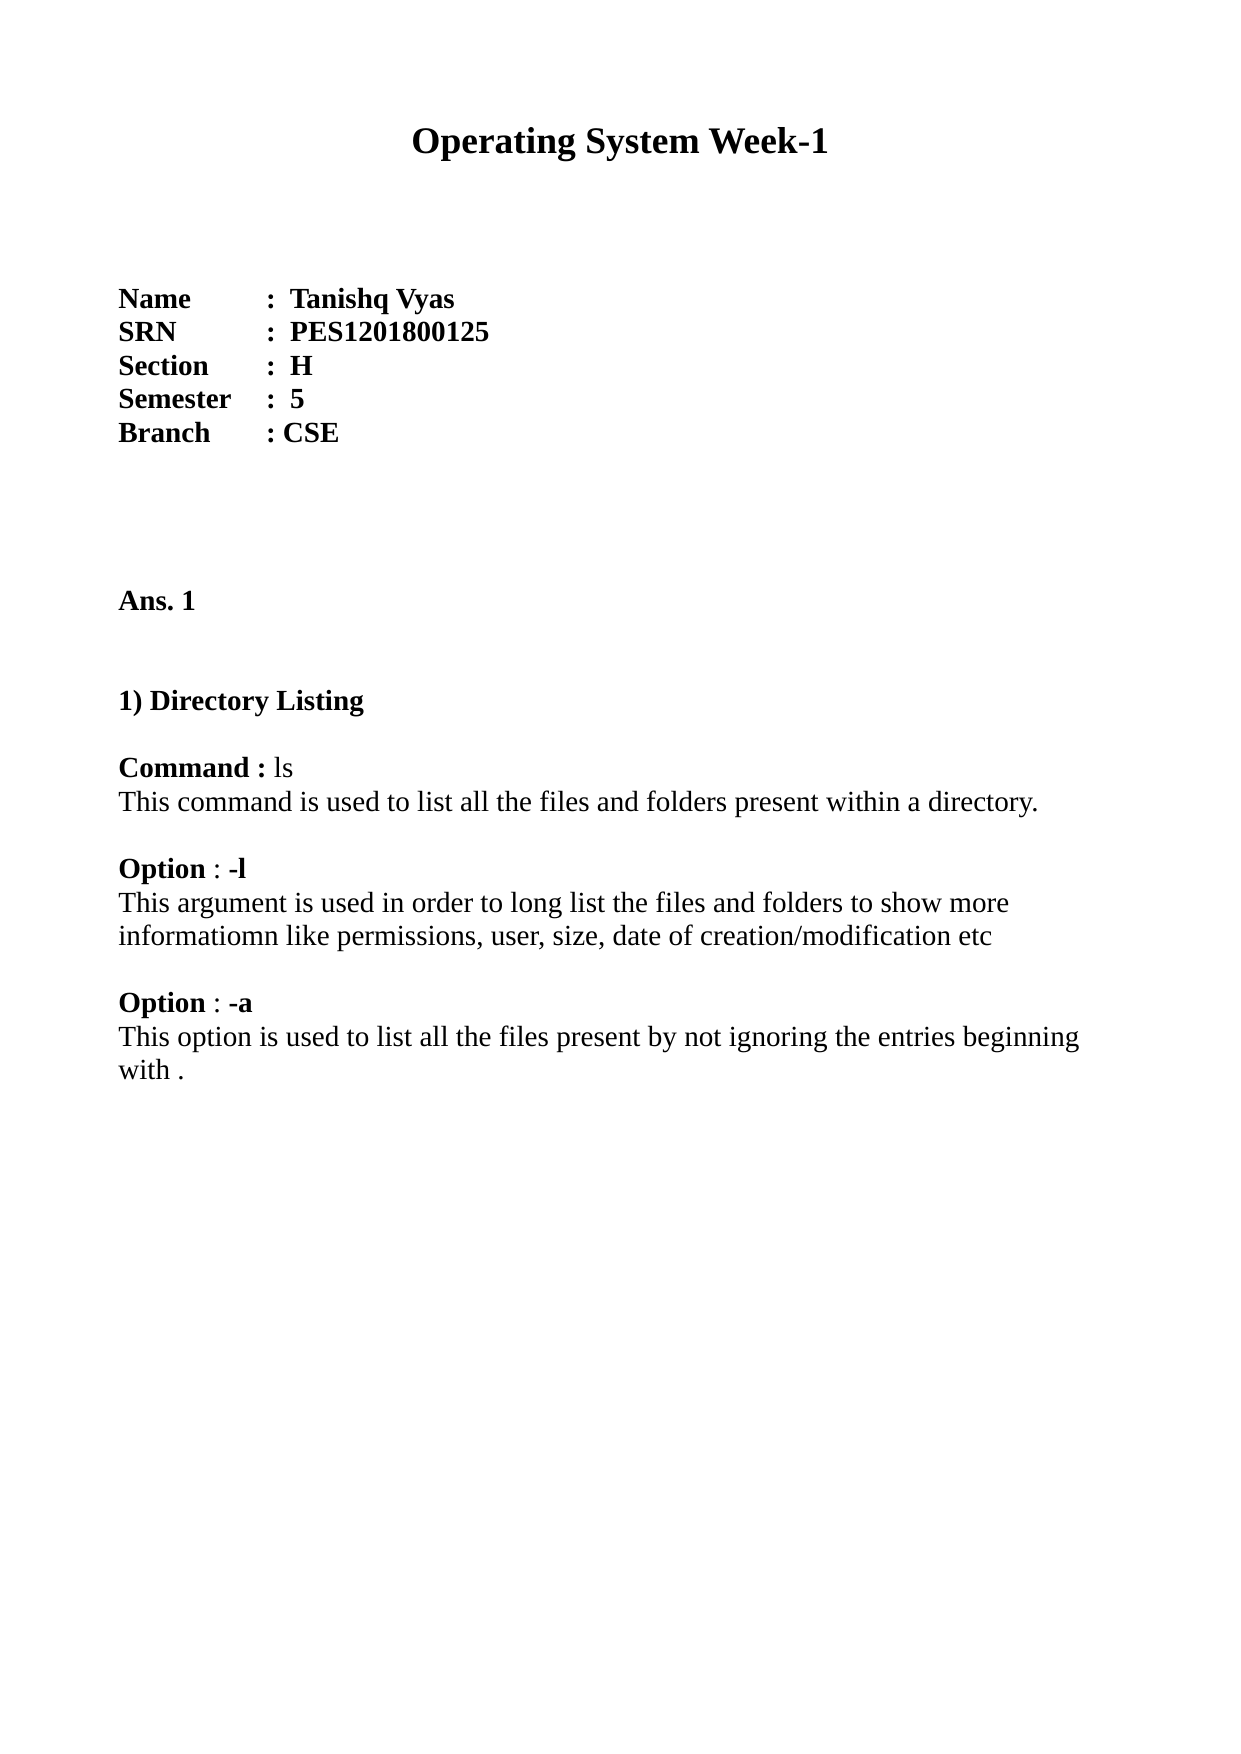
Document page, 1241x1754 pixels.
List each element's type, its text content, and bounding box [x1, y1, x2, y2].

text Command : ls [118, 751, 1122, 784]
text This argument is used in order to long list the files and folders to show more informatiomn like permissions, user, size, date of creation/modification etc [118, 885, 1122, 952]
text This command is used to list all the files and folders present within a directory. [118, 784, 1122, 818]
text Operating System Week-1 [118, 118, 1122, 161]
text Semester : 5 [118, 382, 1122, 415]
text Option : -a [118, 985, 1122, 1019]
text Name : Tanishq Vyas [118, 281, 1122, 314]
text Option : -l [118, 851, 1122, 885]
text 1) Directory Listing [118, 683, 1122, 717]
text SRN : PES1201800125 [118, 314, 1122, 348]
text Branch : CSE [118, 415, 1122, 449]
text Ans. 1 [118, 583, 1122, 616]
text Section : H [118, 348, 1122, 382]
text This option is used to list all the files present by not ignoring the entries beginning with . [118, 1019, 1122, 1086]
